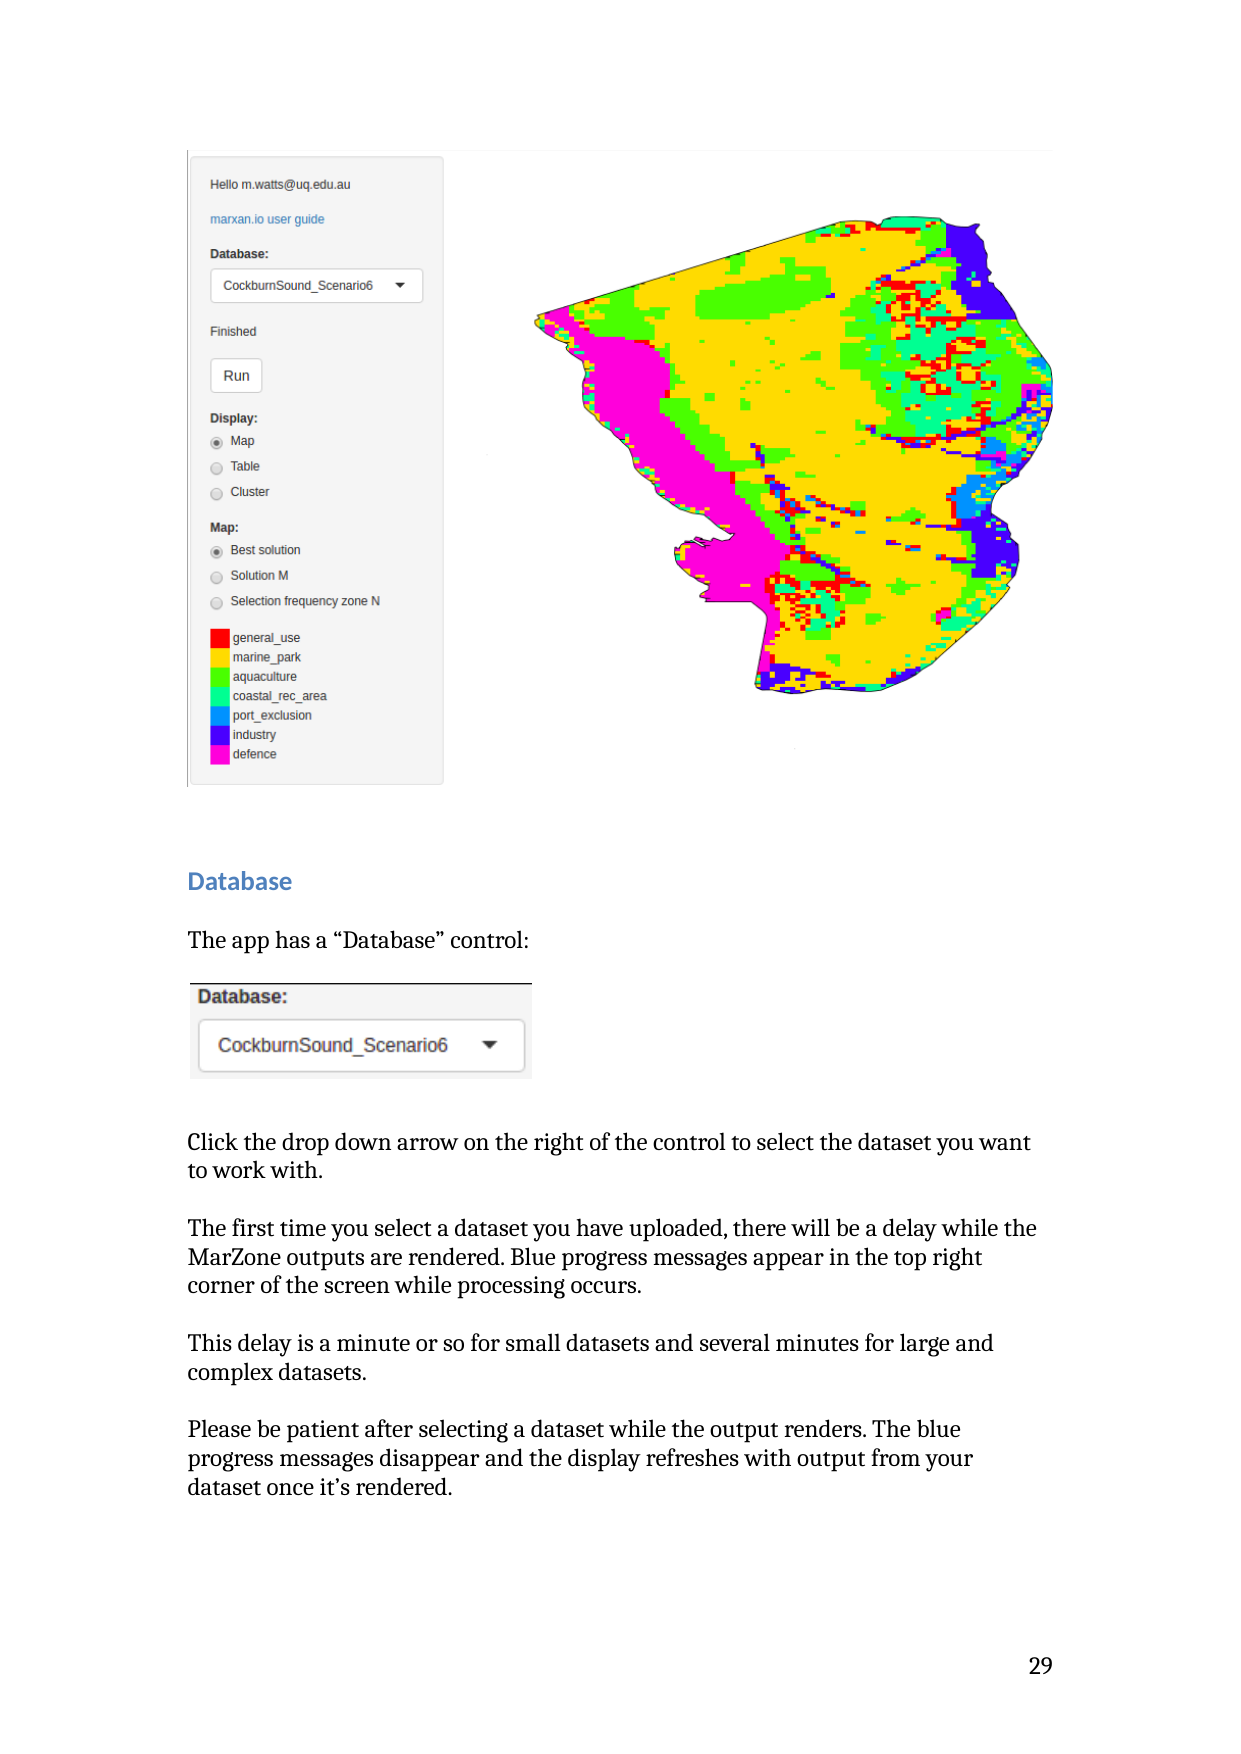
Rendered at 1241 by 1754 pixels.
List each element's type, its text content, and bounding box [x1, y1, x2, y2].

text The app has a “Database” control: [187, 926, 1053, 955]
picture [187, 150, 1053, 787]
text The first time you select a dataset you have uploaded, there will be a delay while the MarZone outputs are rendered. Blue progress messages appear in the top right corner of the screen while processing occurs. [187, 1214, 1053, 1300]
subtitle Database [187, 864, 1053, 897]
text This delay is a minute or so for small datasets and several minutes for large and complex datasets. [187, 1329, 1053, 1386]
picture [190, 983, 532, 1079]
text Click the drop down arrow on the right of the control to select the dataset you want to work with. [187, 1127, 1053, 1185]
text Please be patient after selecting a dataset while the output renders. The blue progress messages disappear and the display refreshes with output from your dataset once it’s rendered. [187, 1415, 1053, 1501]
